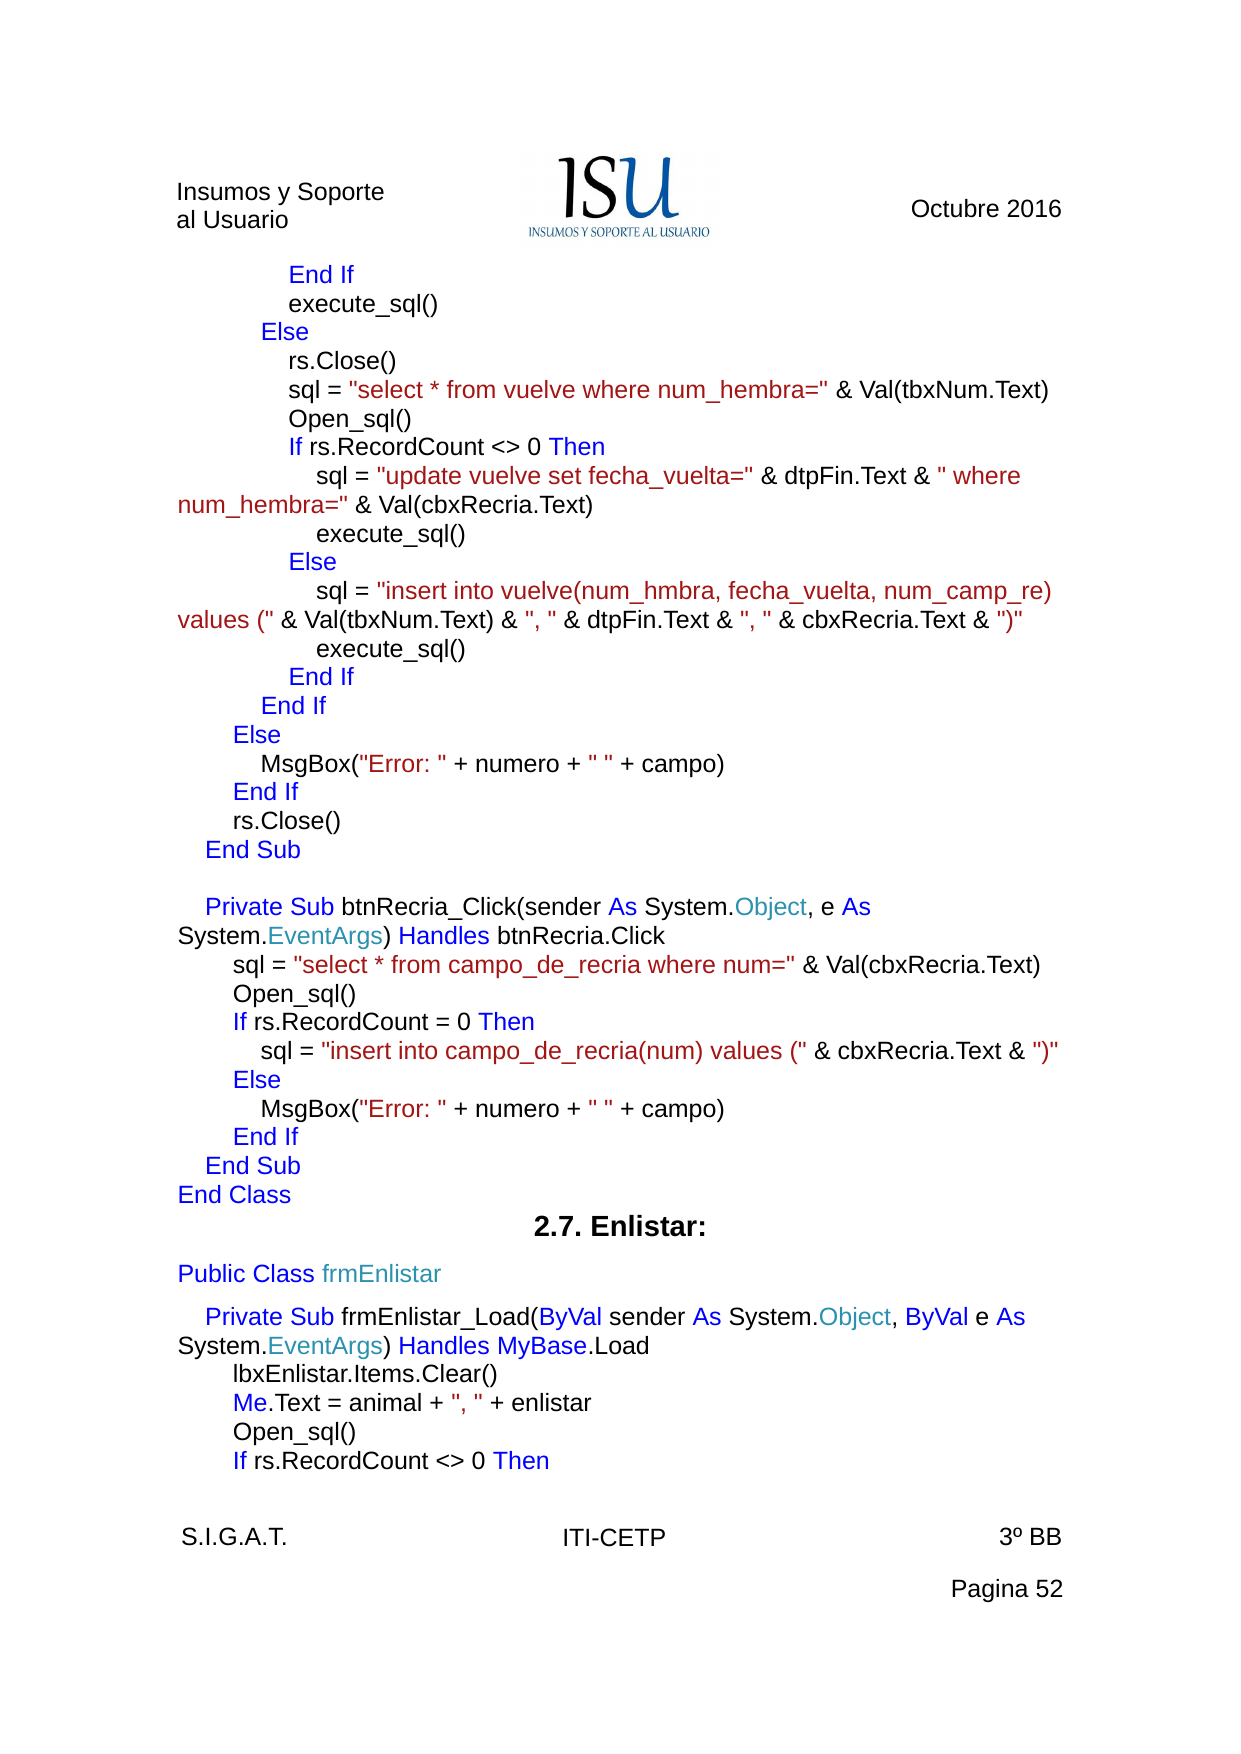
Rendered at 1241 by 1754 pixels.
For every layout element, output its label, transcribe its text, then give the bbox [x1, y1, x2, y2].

text Public Class frmEnlistar [177, 1259, 1063, 1288]
text Private Sub frmEnlistar_Load(ByVal sender As System.Object, ByVal e As System.EventArgs) Handles MyBase.Load [177, 1302, 1063, 1359]
text rs.Close() [177, 806, 1063, 835]
text execute_sql() [177, 518, 1063, 547]
text 2.7. Enlistar: [177, 1208, 1063, 1242]
text End If [177, 260, 1063, 288]
text End Sub [177, 1151, 1063, 1180]
text sql = "update vuelve set fecha_vuelta=" & dtpFin.Text & " where num_hembra=" & Val(cbxRecria.Text) [177, 461, 1063, 518]
text Else [177, 547, 1063, 576]
text End If [177, 691, 1063, 720]
text Open_sql() [177, 403, 1063, 432]
text End If [177, 1122, 1063, 1151]
text rs.Close() [177, 346, 1063, 375]
text execute_sql() [177, 633, 1063, 662]
text Else [177, 720, 1063, 748]
text Private Sub btnRecria_Click(sender As System.Object, e As System.EventArgs) Handles btnRecria.Click [177, 892, 1063, 950]
text sql = "select * from campo_de_recria where num=" & Val(cbxRecria.Text) [177, 950, 1063, 978]
text Open_sql() [177, 1417, 1063, 1446]
text execute_sql() [177, 288, 1063, 317]
text If rs.RecordCount <> 0 Then [177, 1446, 1063, 1474]
text Me.Text = animal + ", " + enlistar [177, 1388, 1063, 1417]
text End If [177, 662, 1063, 691]
picture [517, 138, 723, 252]
text sql = "select * from vuelve where num_hembra=" & Val(tbxNum.Text) [177, 375, 1063, 403]
text Else [177, 317, 1063, 346]
text MsgBox("Error: " + numero + " " + campo) [177, 1093, 1063, 1122]
text lbxEnlistar.Items.Clear() [177, 1359, 1063, 1388]
text Else [177, 1065, 1063, 1093]
text Open_sql() [177, 978, 1063, 1007]
text MsgBox("Error: " + numero + " " + campo) [177, 748, 1063, 777]
text sql = "insert into vuelve(num_hmbra, fecha_vuelta, num_camp_re) values (" & Val(tbxNum.Text) & ", " & dtpFin.Text & ", " & cbxRecria.Text & ")" [177, 576, 1063, 633]
text If rs.RecordCount <> 0 Then [177, 432, 1063, 461]
text If rs.RecordCount = 0 Then [177, 1007, 1063, 1036]
text End If [177, 777, 1063, 806]
text End Class [177, 1180, 1063, 1208]
text sql = "insert into campo_de_recria(num) values (" & cbxRecria.Text & ")" [177, 1036, 1063, 1065]
text End Sub [177, 835, 1063, 863]
